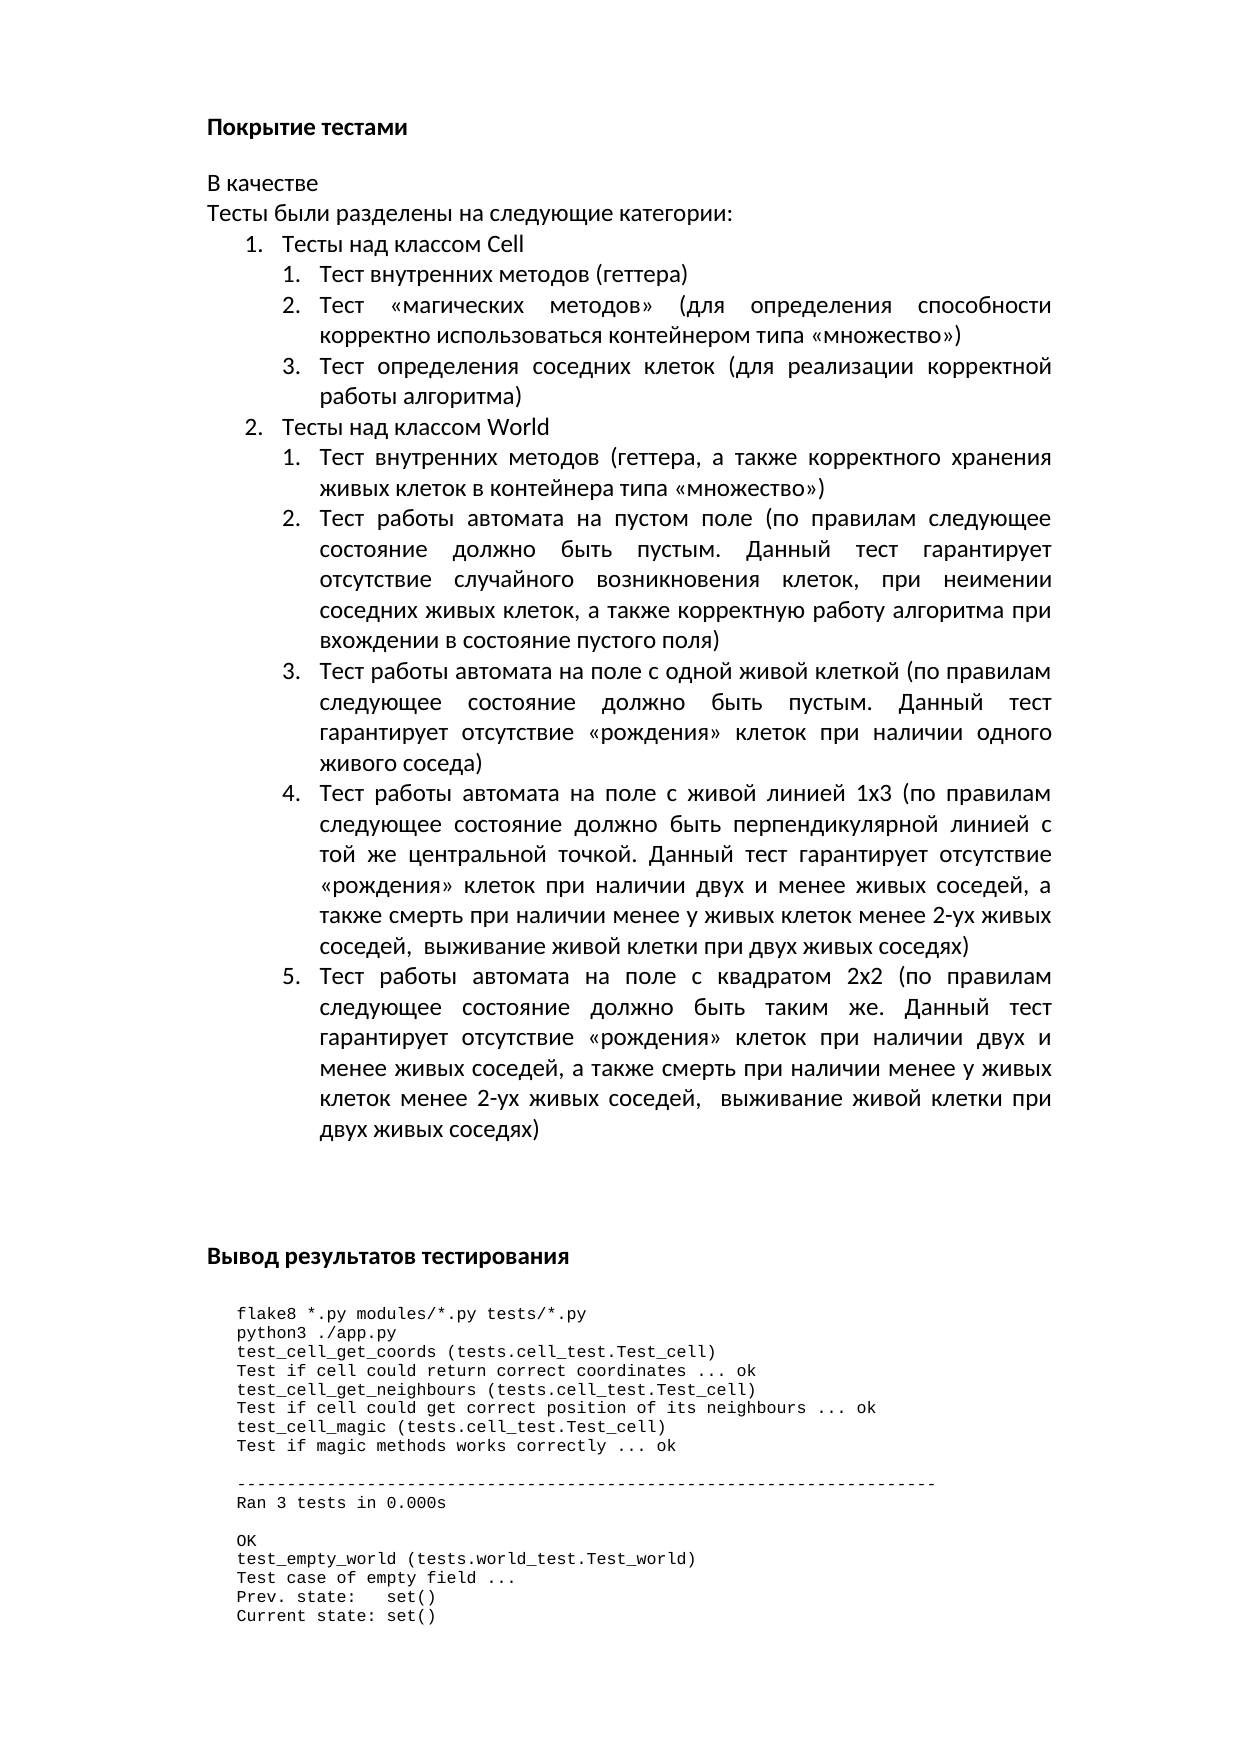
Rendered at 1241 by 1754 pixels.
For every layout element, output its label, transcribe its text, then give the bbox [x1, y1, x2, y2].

list Тест внутренних методов (геттера, а также корректного хранения живых клеток в контейнера типа «множество») [282, 442, 1053, 503]
text В качестве [207, 167, 1053, 197]
subtitle Вывод результатов тестирования [207, 1240, 1053, 1271]
list Тест работы автомата на поле с квадратом 2х2 (по правилам следующее состояние должно быть таким же. Данный тест гарантирует отсутствие «рождения» клеток при наличии двух и менее живых соседей, а также смерть при наличии менее у живых клеток менее 2-ух живых соседей, выживание живой клетки при двух живых соседях) [282, 960, 1053, 1143]
text ---------------------------------------------------------------------- [207, 1476, 1053, 1494]
text Test case of empty field ... [207, 1570, 1053, 1589]
text Test if cell could return correct coordinates ... ok [207, 1362, 1053, 1381]
text Test if cell could get correct position of its neighbours ... ok [207, 1400, 1053, 1419]
list Тест внутренних методов (геттера) [282, 258, 1053, 289]
text test_cell_magic (tests.cell_test.Test_cell) [207, 1419, 1053, 1438]
text Тесты были разделены на следующие категории: [207, 197, 1053, 228]
list Тест работы автомата на поле с одной живой клеткой (по правилам следующее состояние должно быть пустым. Данный тест гарантирует отсутствие «рождения» клеток при наличии одного живого соседа) [282, 655, 1053, 777]
text Ran 3 tests in 0.000s [207, 1494, 1053, 1513]
text python3 ./app.py [207, 1325, 1053, 1343]
list Тест «магических методов» (для определения способности корректно использоваться контейнером типа «множество») [282, 289, 1053, 350]
list Тесты над классом Cell [244, 228, 1053, 258]
text Current state: set() [207, 1607, 1053, 1626]
text test_cell_get_coords (tests.cell_test.Test_cell) [207, 1343, 1053, 1362]
text Test if magic methods works correctly ... ok [207, 1438, 1053, 1457]
text test_empty_world (tests.world_test.Test_world) [207, 1551, 1053, 1570]
list Тесты над классом World [244, 411, 1053, 442]
text OK [207, 1532, 1053, 1551]
list Тест работы автомата на пустом поле (по правилам следующее состояние должно быть пустым. Данный тест гарантирует отсутствие случайного возникновения клеток, при неимении соседних живых клеток, а также корректную работу алгоритма при вхождении в состояние пустого поля) [282, 503, 1053, 655]
text test_cell_get_neighbours (tests.cell_test.Test_cell) [207, 1381, 1053, 1400]
text Prev. state: set() [207, 1589, 1053, 1607]
list Тест работы автомата на поле с живой линией 1х3 (по правилам следующее состояние должно быть перпендикулярной линией с той же центральной точкой. Данный тест гарантирует отсутствие «рождения» клеток при наличии двух и менее живых соседей, а также смерть при наличии менее у живых клеток менее 2-ух живых соседей, выживание живой клетки при двух живых соседях) [282, 777, 1053, 960]
text flake8 *.py modules/*.py tests/*.py [207, 1306, 1053, 1325]
subtitle Покрытие тестами [207, 111, 1053, 142]
list Тест определения соседних клеток (для реализации корректной работы алгоритма) [282, 350, 1053, 411]
